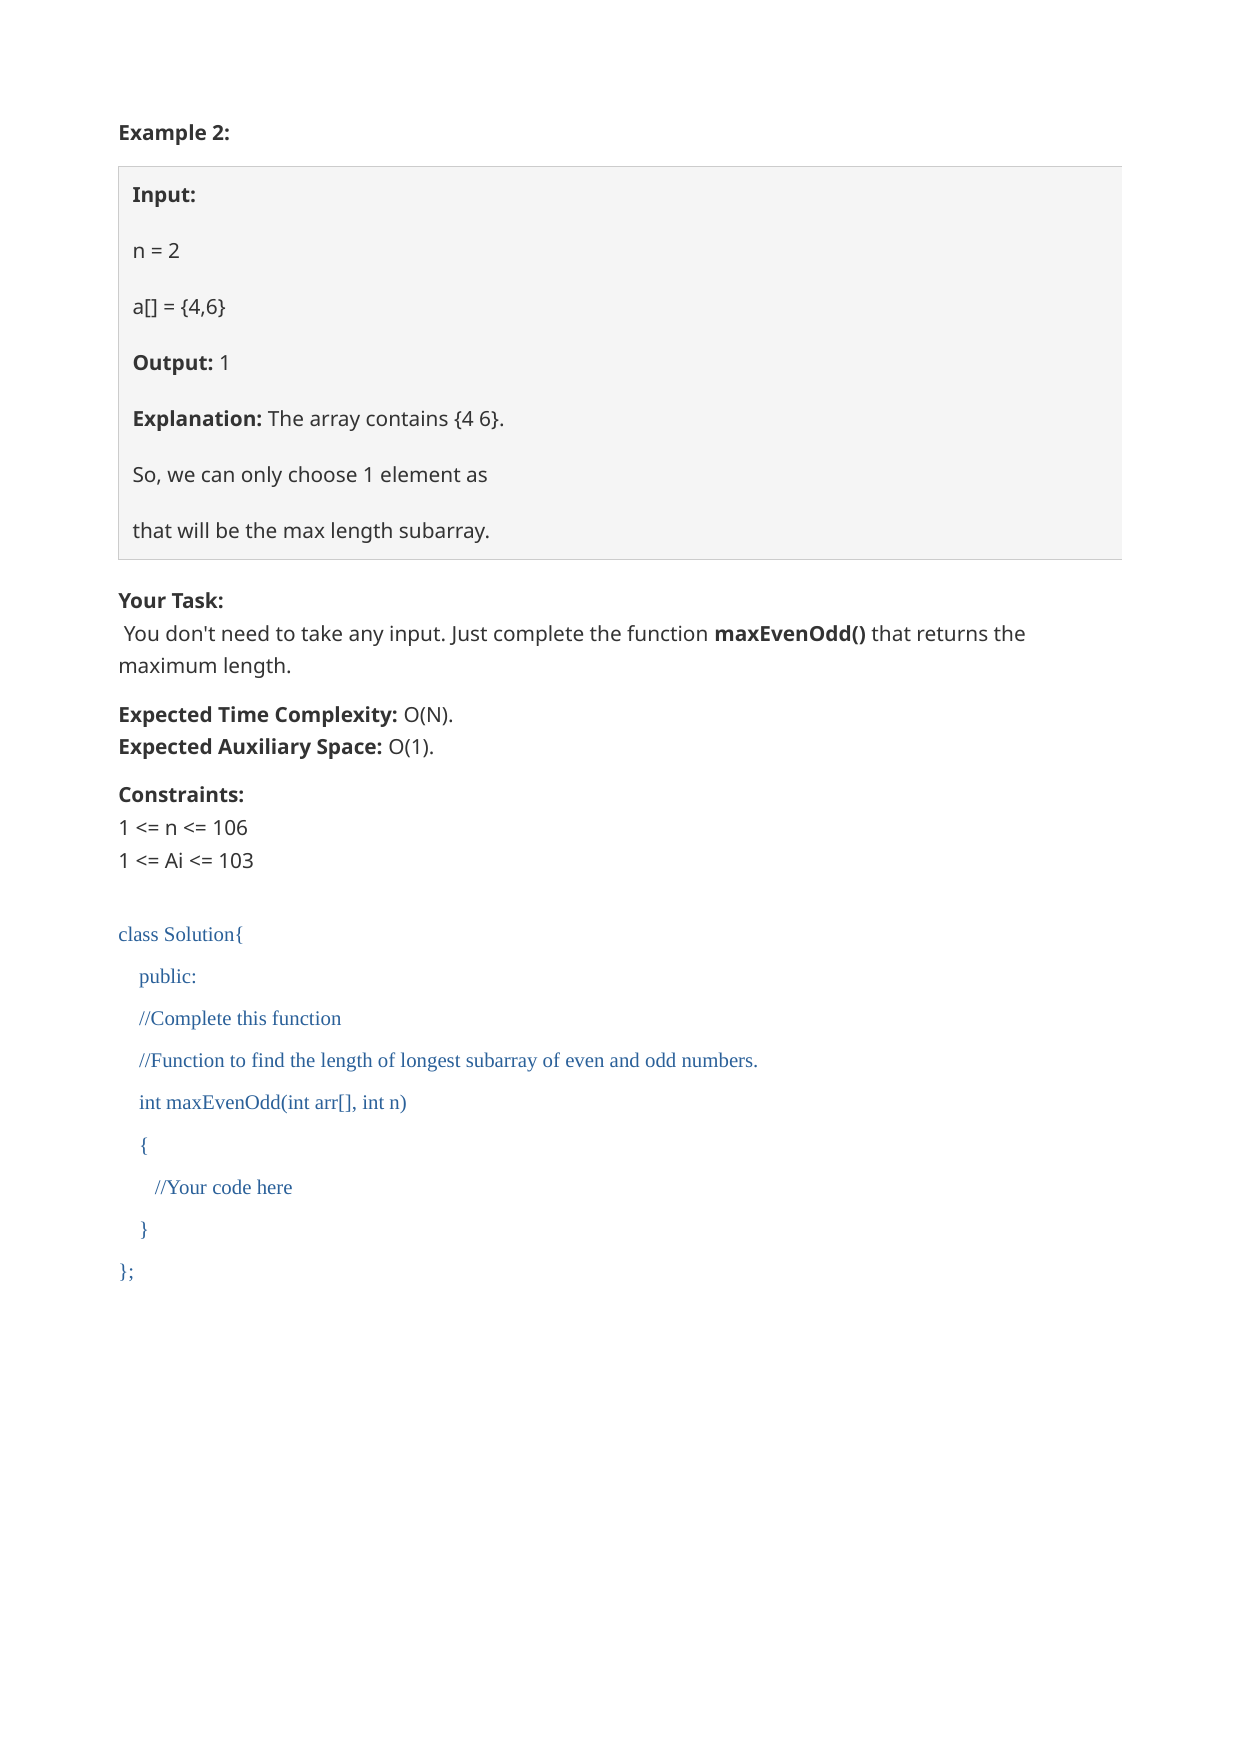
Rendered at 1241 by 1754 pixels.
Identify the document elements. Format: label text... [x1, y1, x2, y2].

text n = 2 [119, 222, 1122, 265]
text public: [118, 964, 1122, 988]
text Your Task: You don't need to take any input. Just complete the function maxEvenOdd() that returns the maximum length. [118, 586, 1122, 680]
text //Function to find the length of longest subarray of even and odd numbers. [118, 1048, 1122, 1072]
text a[] = {4,6} [119, 278, 1122, 321]
text Output: 1 [119, 334, 1122, 377]
text Constraints: 1 <= n <= 106 1 <= Ai <= 103 [118, 781, 1122, 874]
text Explanation: The array contains {4 6}. [119, 390, 1122, 433]
text So, we can only choose 1 element as [119, 446, 1122, 489]
text that will be the max length subarray. [119, 502, 1122, 559]
text class Solution{ [118, 894, 1122, 946]
text Expected Time Complexity: O(N). Expected Auxiliary Space: O(1). [118, 700, 1122, 761]
text int maxEvenOdd(int arr[], int n) [118, 1090, 1122, 1114]
text Input: [119, 167, 1122, 209]
text Example 2: [118, 118, 1122, 147]
text } [118, 1217, 1122, 1241]
text { [118, 1132, 1122, 1157]
text //Complete this function [118, 1006, 1122, 1030]
text //Your code here [118, 1175, 1122, 1199]
text }; [118, 1259, 1122, 1283]
